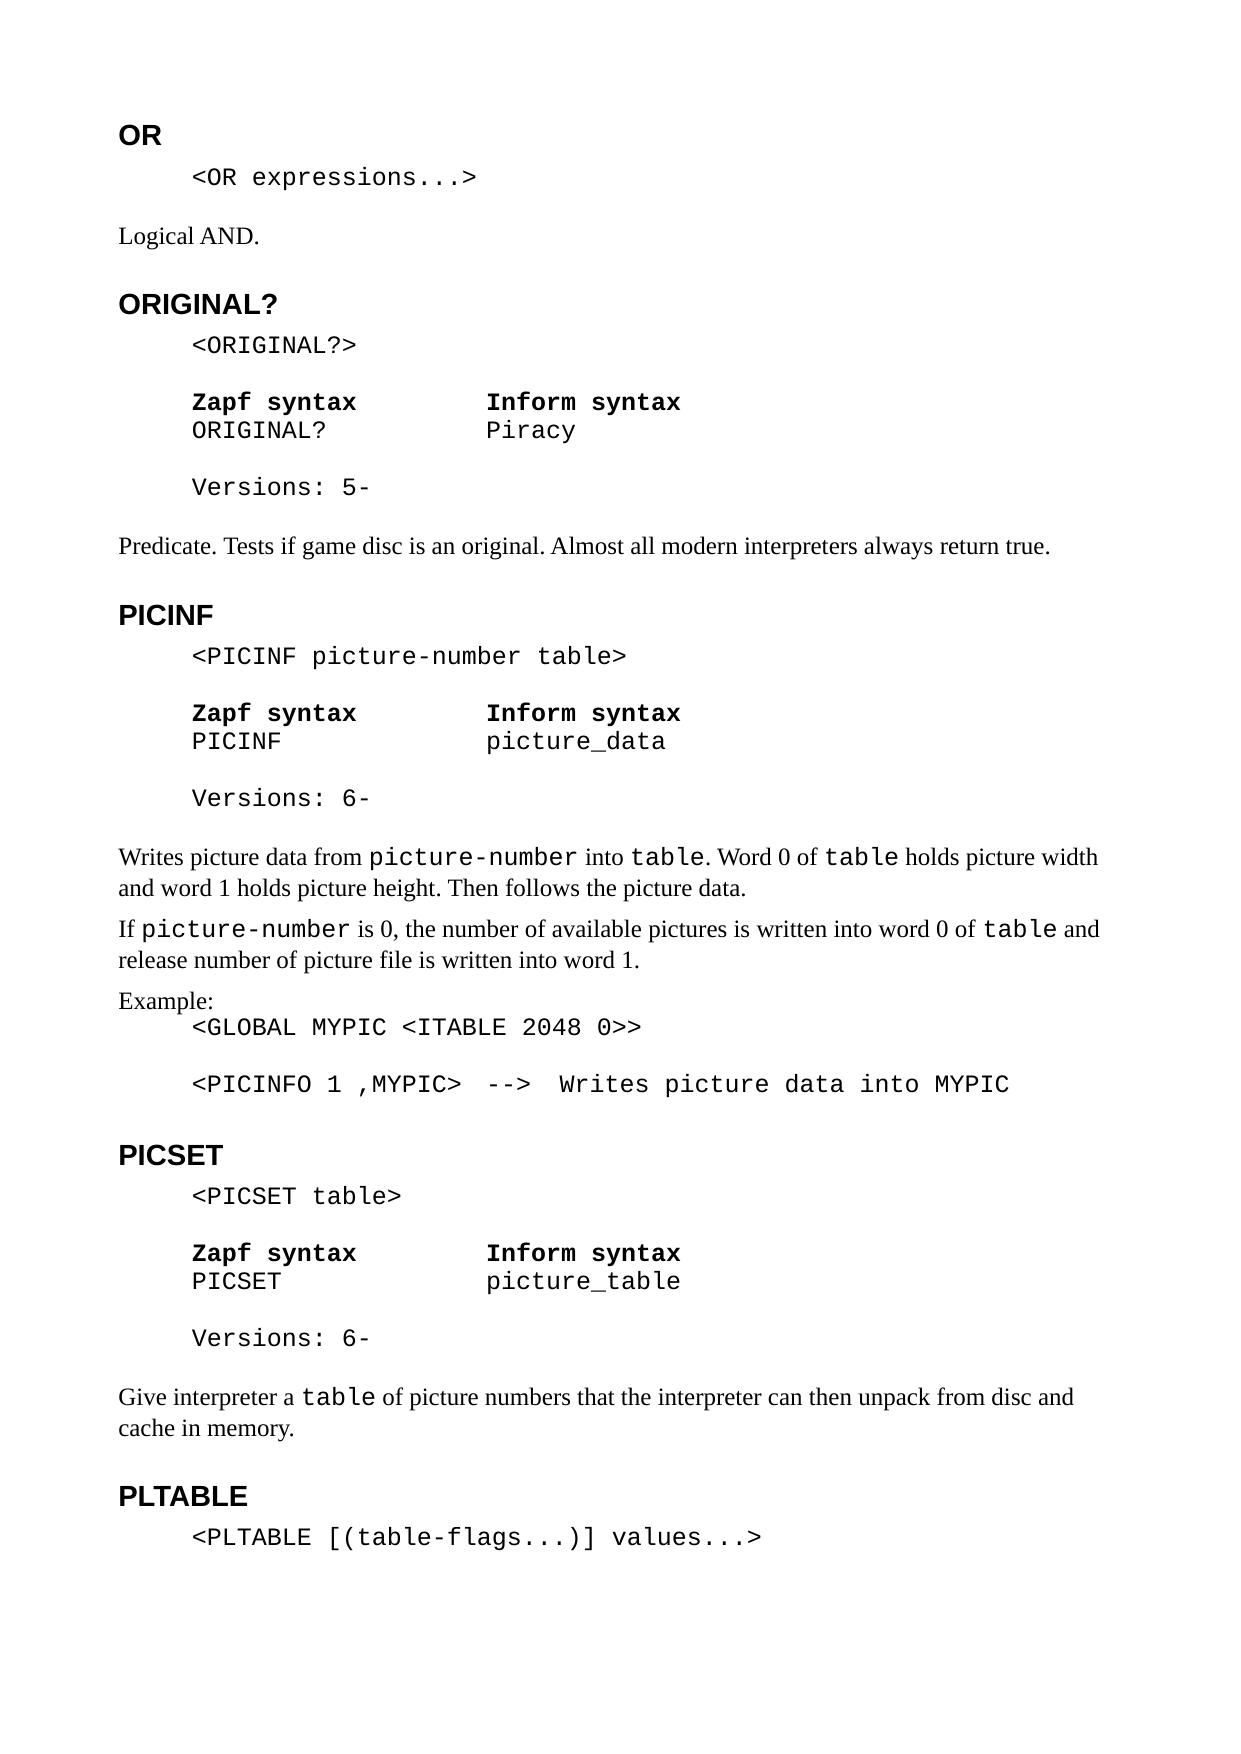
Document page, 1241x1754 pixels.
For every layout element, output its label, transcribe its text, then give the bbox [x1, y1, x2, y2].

text Give interpreter a table of picture numbers that the interpreter can then unpack from disc and cache in memory. [118, 1382, 1122, 1441]
subtitle PLTABLE [118, 1479, 1122, 1512]
text PICSET picture_table [192, 1268, 1122, 1297]
text Example: <GLOBAL MYPIC <ITABLE 2048 0>> <PICINFO 1 ,MYPIC> --> Writes picture data into MYPIC [118, 986, 1122, 1100]
text <ORIGINAL?> [192, 333, 1122, 361]
text <PLTABLE [(table-flags...)] values...> [192, 1525, 1122, 1553]
text Predicate. Tests if game disc is an original. Almost all modern interpreters always return true. [118, 531, 1122, 560]
text If picture-number is 0, the number of available pictures is written into word 0 of table and release number of picture file is written into word 1. [118, 914, 1122, 974]
text Writes picture data from picture-number into table. Word 0 of table holds picture width and word 1 holds picture height. Then follows the picture data. [118, 842, 1122, 902]
text Versions: 6- [192, 1325, 1122, 1353]
subtitle ORIGINAL? [118, 287, 1122, 321]
text <PICSET table> [192, 1183, 1122, 1212]
text Zapf syntax Inform syntax [192, 700, 1122, 729]
subtitle OR [118, 118, 1122, 152]
text Logical AND. [118, 221, 1122, 249]
text Zapf syntax Inform syntax [192, 390, 1122, 418]
subtitle PICINF [118, 598, 1122, 631]
text ORIGINAL? Piracy [192, 418, 1122, 446]
subtitle PICSET [118, 1137, 1122, 1171]
text <PICINF picture-number table> [192, 644, 1122, 672]
text <OR expressions...> [192, 164, 1122, 192]
text Zapf syntax Inform syntax [192, 1240, 1122, 1268]
text Versions: 5- [192, 475, 1122, 503]
text Versions: 6- [192, 785, 1122, 814]
text PICINF picture_data [192, 729, 1122, 757]
